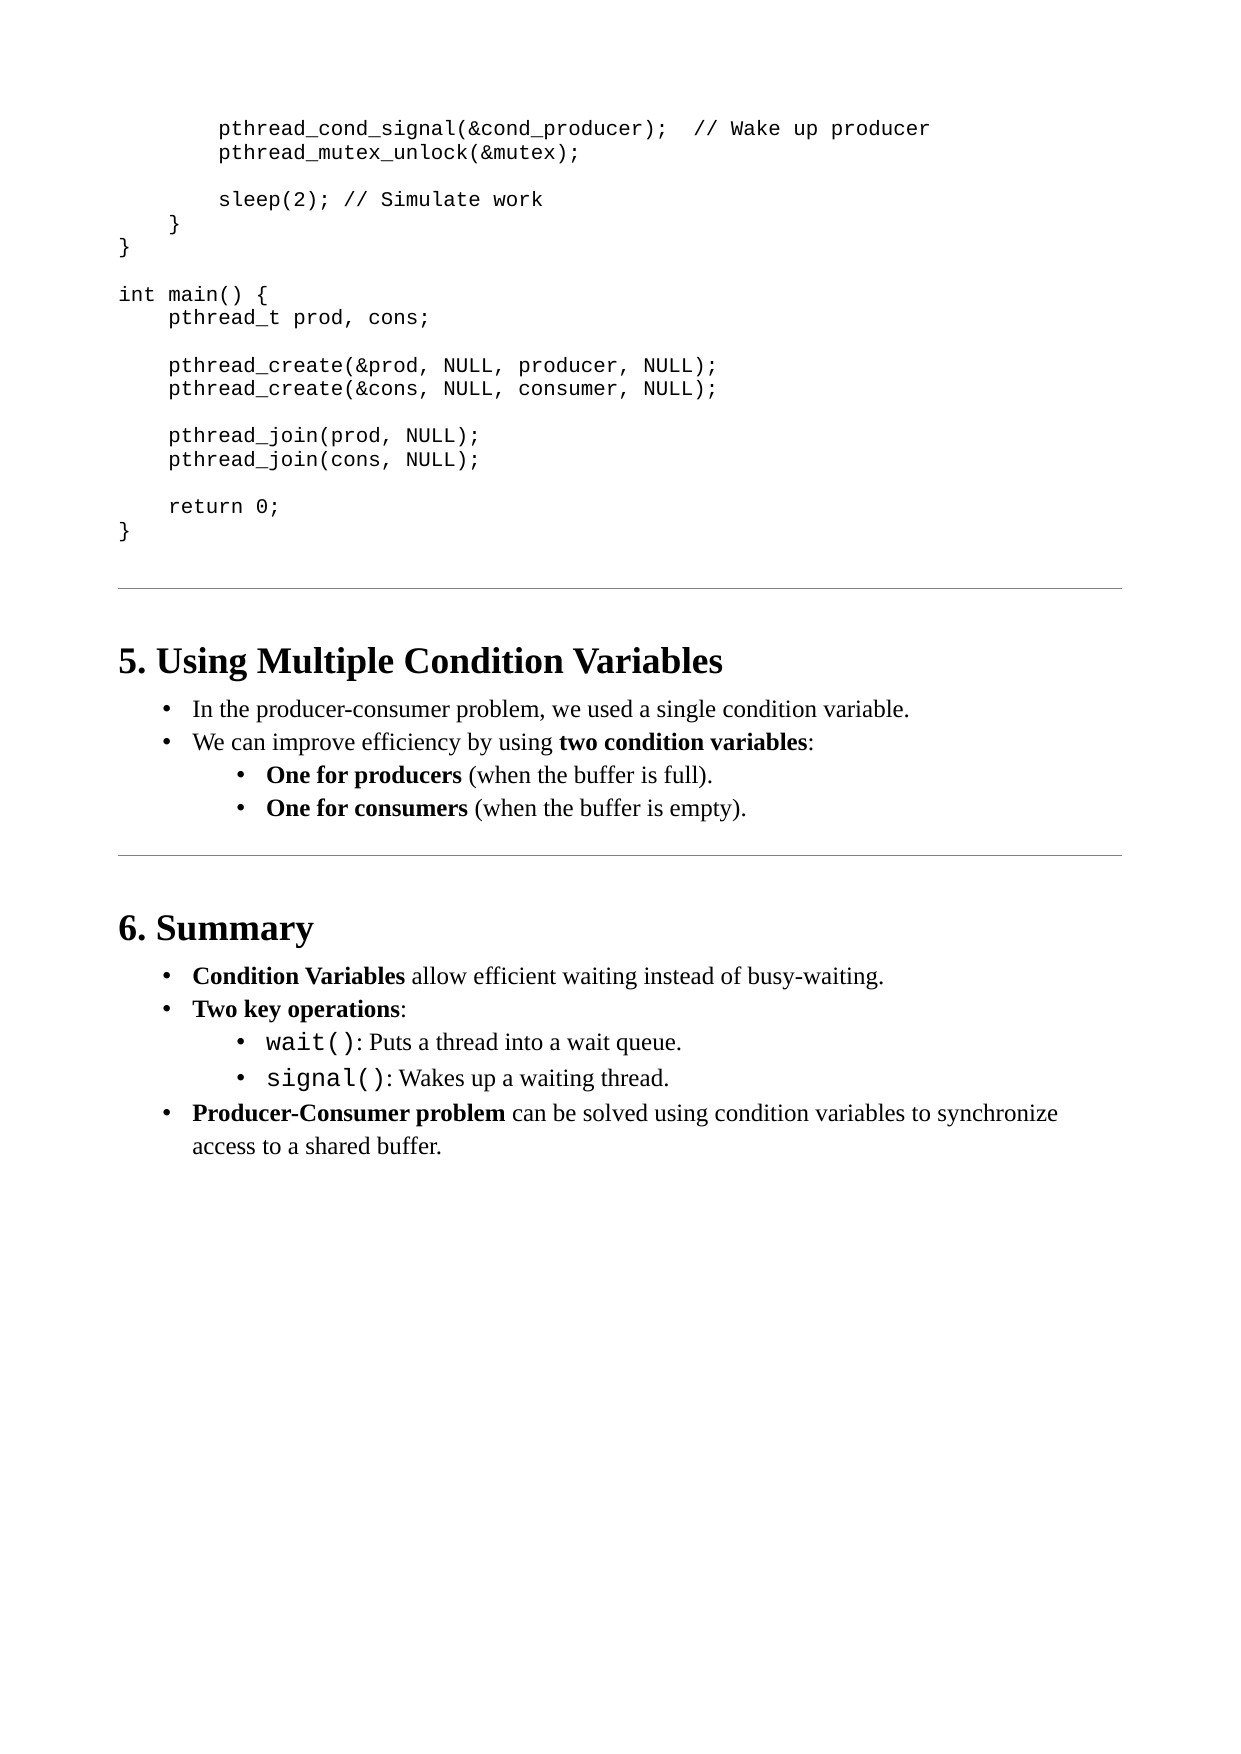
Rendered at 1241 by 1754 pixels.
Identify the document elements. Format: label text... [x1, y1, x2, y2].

list We can improve efficiency by using two condition variables: [162, 727, 1122, 756]
text return 0; [118, 496, 1122, 520]
text sleep(2); // Simulate work [118, 189, 1122, 213]
text pthread_join(prod, NULL); [118, 426, 1122, 449]
text } [118, 236, 1122, 260]
list wait(): Puts a thread into a wait queue. [236, 1027, 1122, 1058]
list In the producer-consumer problem, we used a single condition variable. [162, 694, 1122, 723]
text } [118, 213, 1122, 236]
subtitle 5. Using Multiple Condition Variables [118, 638, 1122, 681]
text pthread_join(cons, NULL); [118, 449, 1122, 473]
text pthread_create(&cons, NULL, consumer, NULL); [118, 378, 1122, 402]
list Condition Variables allow efficient waiting instead of busy-waiting. [162, 961, 1122, 990]
text } [118, 520, 1122, 544]
list Producer-Consumer problem can be solved using condition variables to synchronize access to a shared buffer. [162, 1098, 1122, 1160]
subtitle 6. Summary [118, 906, 1122, 949]
text pthread_t prod, cons; [118, 307, 1122, 331]
text int main() { [118, 284, 1122, 307]
list Two key operations: [162, 994, 1122, 1023]
list One for producers (when the buffer is full). [236, 760, 1122, 789]
text pthread_mutex_unlock(&mutex); [118, 142, 1122, 165]
list One for consumers (when the buffer is empty). [236, 793, 1122, 822]
list signal(): Wakes up a waiting thread. [236, 1063, 1122, 1094]
text pthread_cond_signal(&cond_producer); // Wake up producer [118, 118, 1122, 142]
text pthread_create(&prod, NULL, producer, NULL); [118, 354, 1122, 378]
